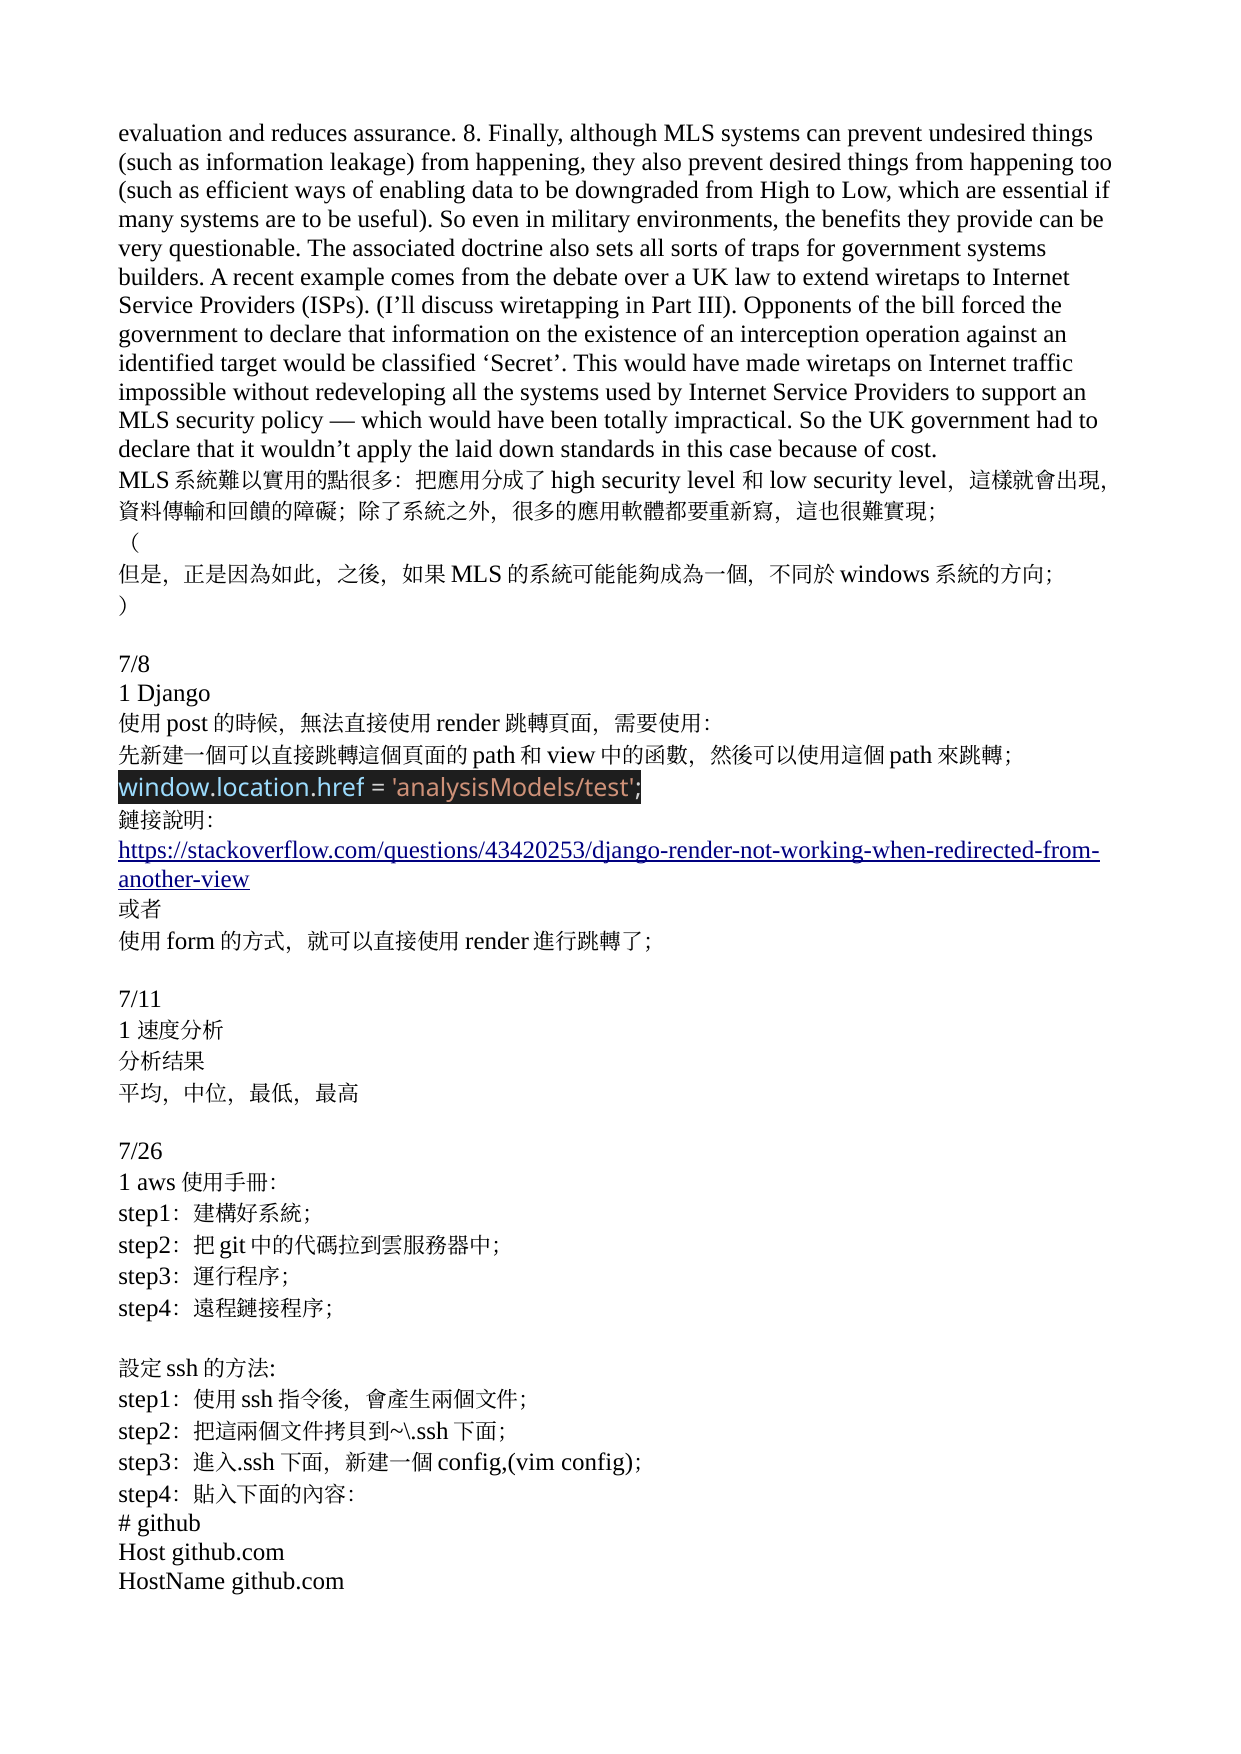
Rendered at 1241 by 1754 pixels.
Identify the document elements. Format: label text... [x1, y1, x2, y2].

text # github [118, 1508, 1122, 1537]
text step4：貼入下面的內容： [118, 1477, 1122, 1508]
text 設定ssh的方法: [118, 1351, 1122, 1382]
text 1 aws使用手冊： [118, 1165, 1122, 1196]
text 先新建一個可以直接跳轉這個頁面的path和view中的函數，然後可以使用這個path來跳轉； [118, 738, 1122, 769]
text ） [118, 589, 1122, 620]
text 平均，中位，最低，最高 [118, 1076, 1122, 1107]
text 1 Django [118, 678, 1122, 707]
text step3：進入.ssh下面，新建一個config,(vim config)； [118, 1445, 1122, 1477]
text window.location.href = 'analysisModels/test'; [118, 769, 1122, 804]
text 1 速度分析 [118, 1013, 1122, 1044]
text 或者 [118, 893, 1122, 924]
text step2：把git中的代碼拉到雲服務器中； [118, 1228, 1122, 1259]
text evaluation and reduces assurance. 8. Finally, although MLS systems can prevent undesired things (such as information leakage) from happening, they also prevent desired things from happening too (such as efficient ways of enabling data to be downgraded from High to Low, which are essential if many systems are to be useful). So even in military environments, the benefits they provide can be very questionable. The associated doctrine also sets all sorts of traps for government systems builders. A recent example comes from the debate over a UK law to extend wiretaps to Internet Service Providers (ISPs). (I’ll discuss wiretapping in Part III). Opponents of the bill forced the government to declare that information on the existence of an interception operation against an identified target would be classified ‘Secret’. This would have made wiretaps on Internet traffic impossible without redeveloping all the systems used by Internet Service Providers to support an MLS security policy — which would have been totally impractical. So the UK government had to declare that it wouldn’t apply the laid down standards in this case because of cost. [118, 118, 1122, 463]
text 7/8 [118, 649, 1122, 678]
text 鏈接說明： [118, 804, 1122, 835]
text Host github.com [118, 1537, 1122, 1566]
text MLS系統難以實用的點很多：把應用分成了high security level 和 low security level，這樣就會出現，資料傳輸和回饋的障礙；除了系統之外，很多的應用軟體都要重新寫，這也很難實現； [118, 463, 1122, 526]
text 分析结果 [118, 1044, 1122, 1076]
text 7/11 [118, 984, 1122, 1013]
text 7/26 [118, 1136, 1122, 1165]
text step1：建構好系統； [118, 1196, 1122, 1228]
text step2：把這兩個文件拷貝到~\.ssh下面； [118, 1414, 1122, 1445]
text 使用post的時候，無法直接使用render跳轉頁面，需要使用： [118, 707, 1122, 738]
text step3：運行程序； [118, 1259, 1122, 1291]
text 但是，正是因為如此，之後，如果MLS的系統可能能夠成為一個，不同於windows系統的方向； [118, 557, 1122, 589]
text https://stackoverflow.com/questions/43420253/django-render-not-working-when-redirected-from-another-view [118, 835, 1122, 893]
text （ [118, 526, 1122, 557]
text step1：使用ssh指令後，會產生兩個文件； [118, 1382, 1122, 1414]
text 使用form的方式，就可以直接使用render進行跳轉了； [118, 924, 1122, 956]
text step4：遠程鏈接程序； [118, 1291, 1122, 1322]
text HostName github.com [118, 1566, 1122, 1594]
